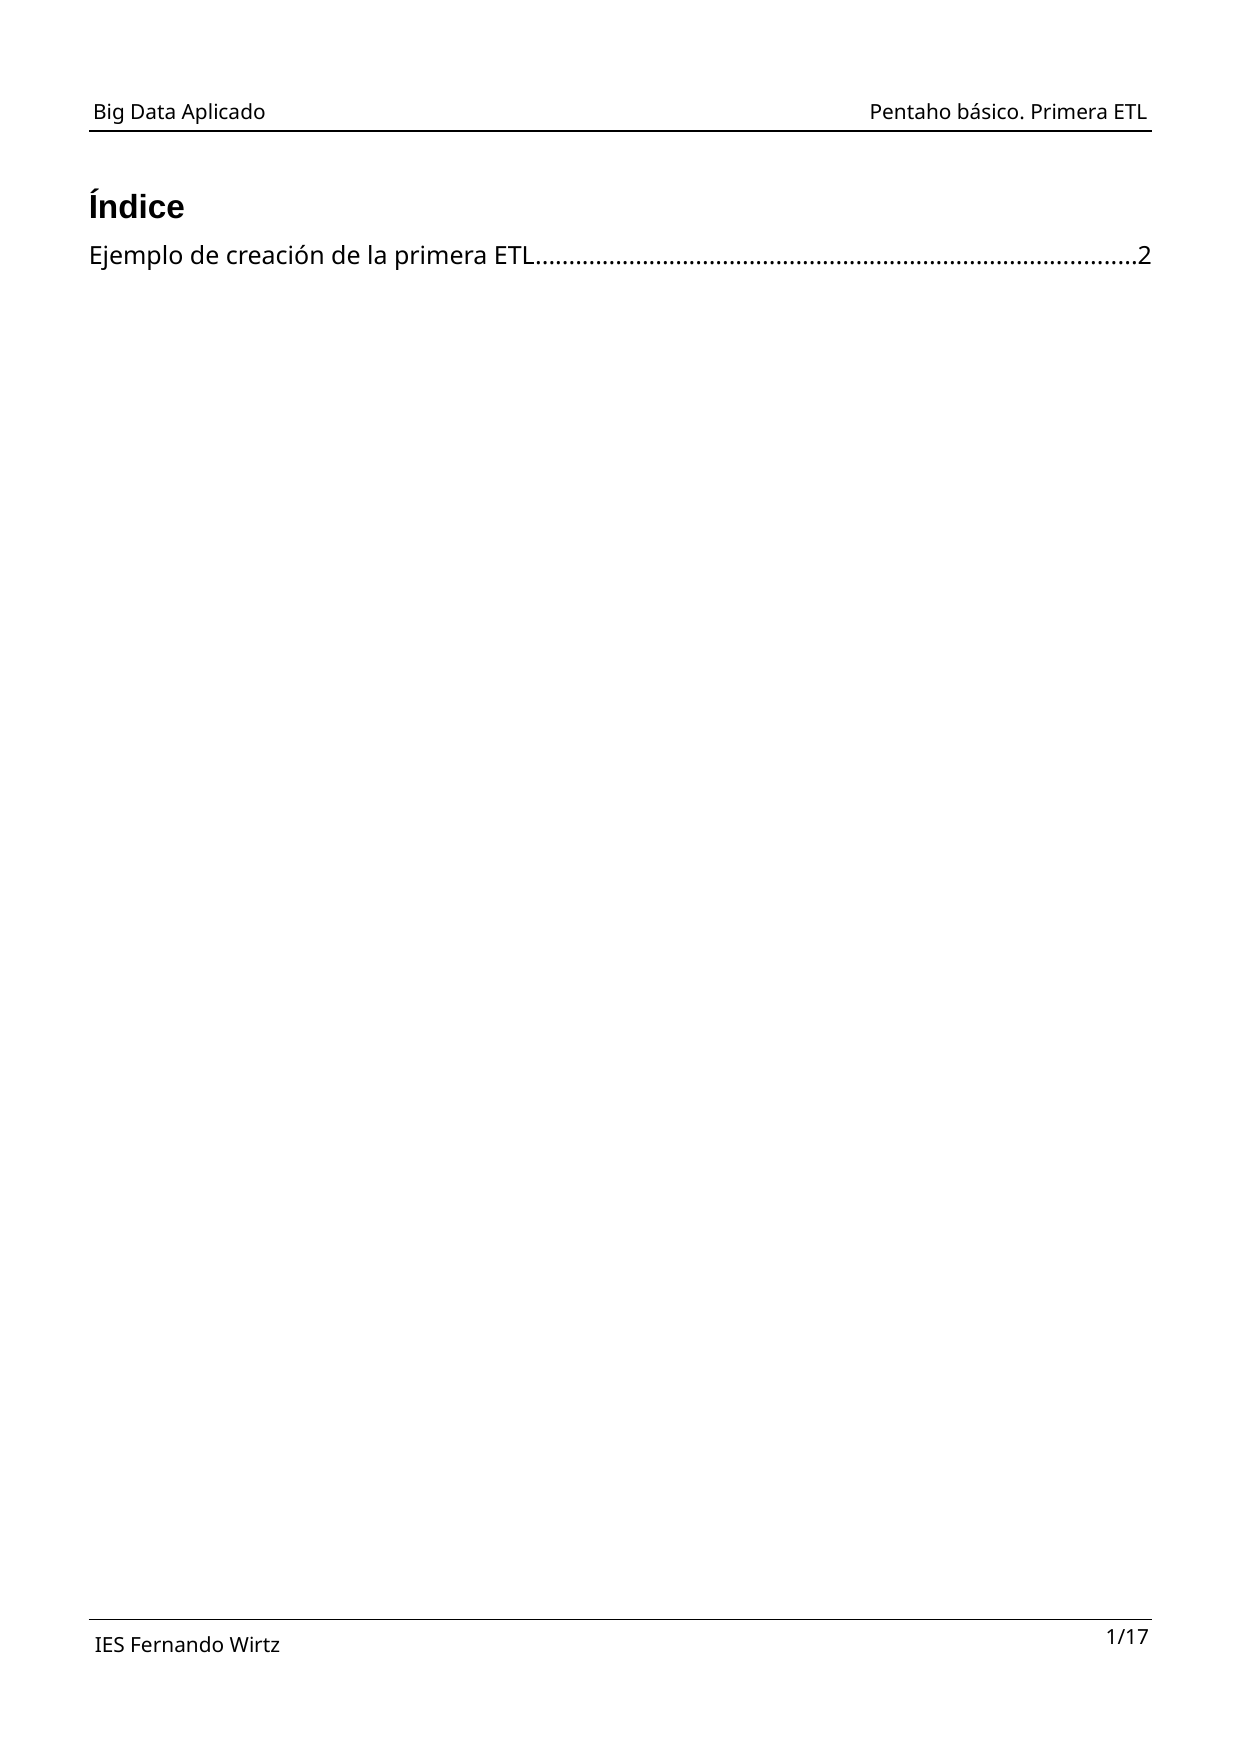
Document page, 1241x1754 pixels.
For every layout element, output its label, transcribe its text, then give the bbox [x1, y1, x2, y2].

text Ejemplo de creación de la primera ETL 2 [88, 238, 1152, 272]
subtitle Índice [88, 187, 1152, 225]
